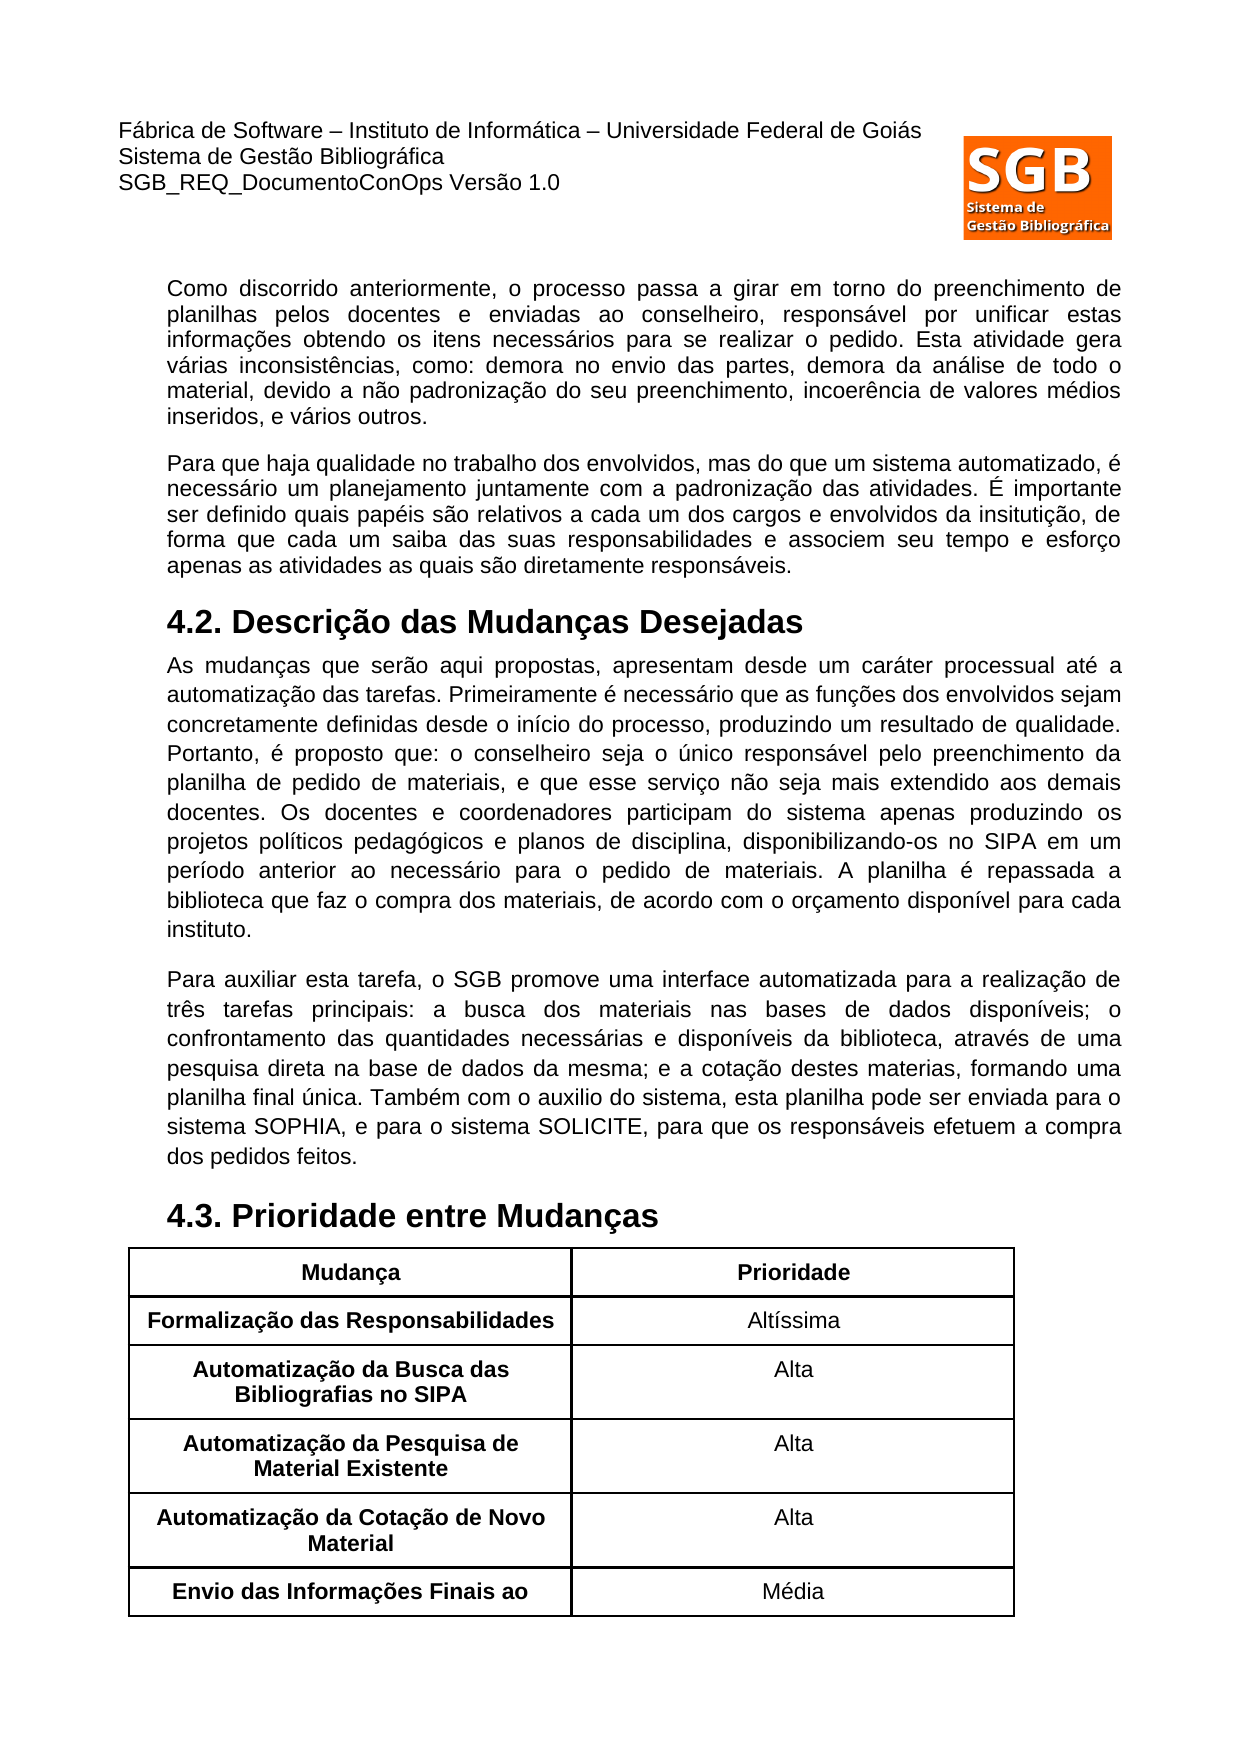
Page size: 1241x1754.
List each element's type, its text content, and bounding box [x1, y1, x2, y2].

subtitle 4.3. Prioridade entre Mudanças [167, 1198, 1122, 1235]
text Para auxiliar esta tarefa, o SGB promove uma interface automatizada para a realização de três tarefas principais: a busca dos materiais nas bases de dados disponíveis; o confrontamento das quantidades necessárias e disponíveis da biblioteca, através de uma pesquisa direta na base de dados da mesma; e a cotação destes materias, formando uma planilha final única. Também com o auxilio do sistema, esta planilha pode ser enviada para o sistema SOPHIA, e para o sistema SOLICITE, para que os responsáveis efetuem a compra dos pedidos feitos. [167, 967, 1122, 1169]
table_header Mudança [130, 1249, 570, 1295]
table_cell Altíssima [573, 1298, 1013, 1344]
subtitle 4.2. Descrição das Mudanças Desejadas [167, 603, 1122, 641]
table_cell Alta [573, 1346, 1013, 1418]
text Como discorrido anteriormente, o processo passa a girar em torno do preenchimento de planilhas pelos docentes e enviadas ao conselheiro, responsável por unificar estas informações obtendo os itens necessários para se realizar o pedido. Esta atividade gera várias inconsistências, como: demora no envio das partes, demora da análise de todo o material, devido a não padronização do seu preenchimento, incoerência de valores médios inseridos, e vários outros. [167, 276, 1122, 429]
table_cell Formalização das Responsabilidades [130, 1298, 570, 1344]
text As mudanças que serão aqui propostas, apresentam desde um caráter processual até a automatização das tarefas. Primeiramente é necessário que as funções dos envolvidos sejam concretamente definidas desde o início do processo, produzindo um resultado de qualidade. Portanto, é proposto que: o conselheiro seja o único responsável pelo preenchimento da planilha de pedido de materiais, e que esse serviço não seja mais extendido aos demais docentes. Os docentes e coordenadores participam do sistema apenas produzindo os projetos políticos pedagógicos e planos de disciplina, disponibilizando-os no SIPA em um período anterior ao necessário para o pedido de materiais. A planilha é repassada a biblioteca que faz o compra dos materiais, de acordo com o orçamento disponível para cada instituto. [167, 652, 1122, 942]
picture [963, 136, 1112, 240]
table_cell Envio das Informações Finais ao [130, 1569, 570, 1615]
table_cell Automatização da Pesquisa de Material Existente [130, 1420, 570, 1492]
table_cell Alta [573, 1494, 1013, 1566]
table_cell Média [573, 1569, 1013, 1615]
table_cell Automatização da Busca das Bibliografias no SIPA [130, 1346, 570, 1418]
table_header Prioridade [573, 1249, 1013, 1295]
text Para que haja qualidade no trabalho dos envolvidos, mas do que um sistema automatizado, é necessário um planejamento juntamente com a padronização das atividades. É importante ser definido quais papéis são relativos a cada um dos cargos e envolvidos da insitutição, de forma que cada um saiba das suas responsabilidades e associem seu tempo e esforço apenas as atividades as quais são diretamente responsáveis. [167, 450, 1122, 578]
table_cell Alta [573, 1420, 1013, 1492]
table_cell Automatização da Cotação de Novo Material [130, 1494, 570, 1566]
